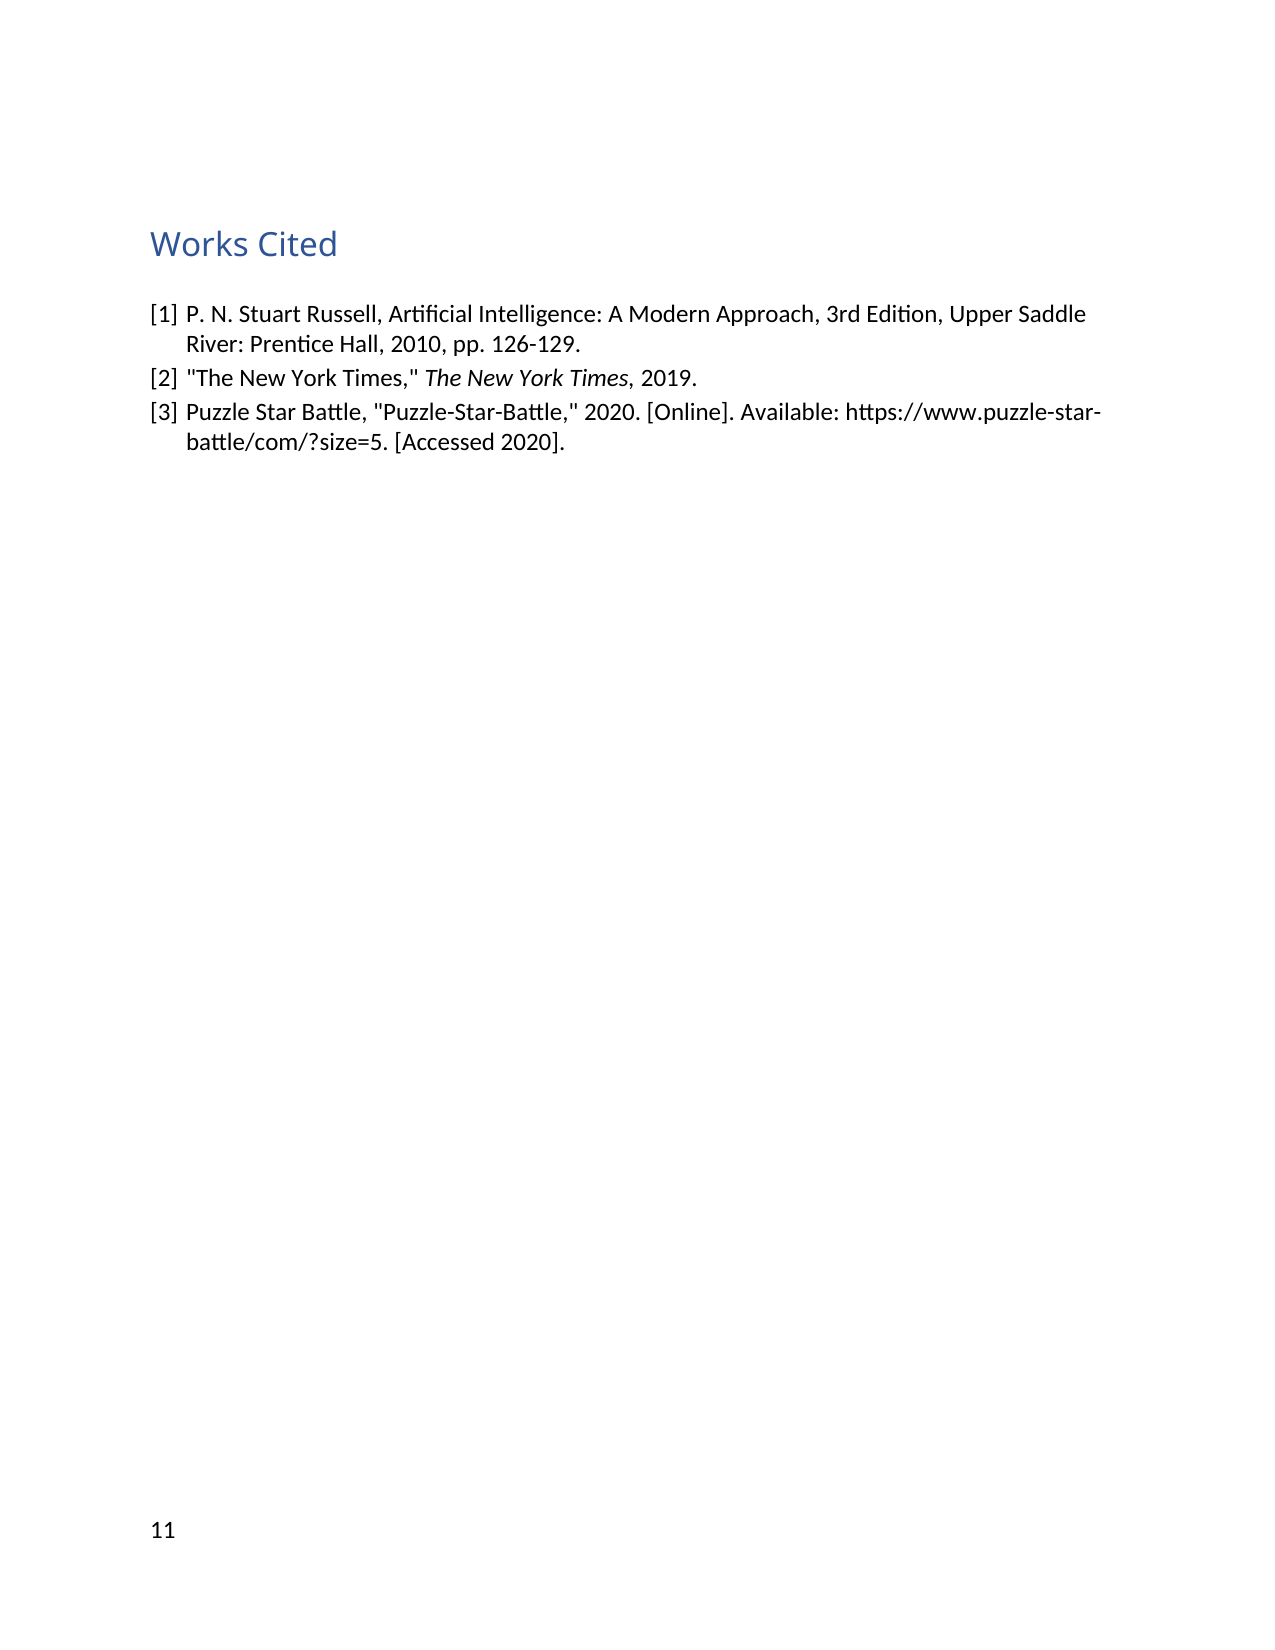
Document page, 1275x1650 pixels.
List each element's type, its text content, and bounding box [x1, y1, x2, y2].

table_cell [2] [149, 361, 184, 394]
subtitle Works Cited [150, 220, 1125, 266]
table_cell "The New York Times," The New York Times, 2019. [184, 361, 1123, 394]
table_header P. N. Stuart Russell, Artificial Intelligence: A Modern Approach, 3rd Edition, Upper Saddle River: Prentice Hall, 2010, pp. 126-129. [184, 296, 1123, 361]
table_cell Puzzle Star Battle, "Puzzle-Star-Battle," 2020. [Online]. Available: https://www.puzzle-star-battle/com/?size=5. [Accessed 2020]. [184, 394, 1123, 458]
table_cell [3] [149, 394, 184, 458]
table_header [1] [149, 296, 184, 361]
